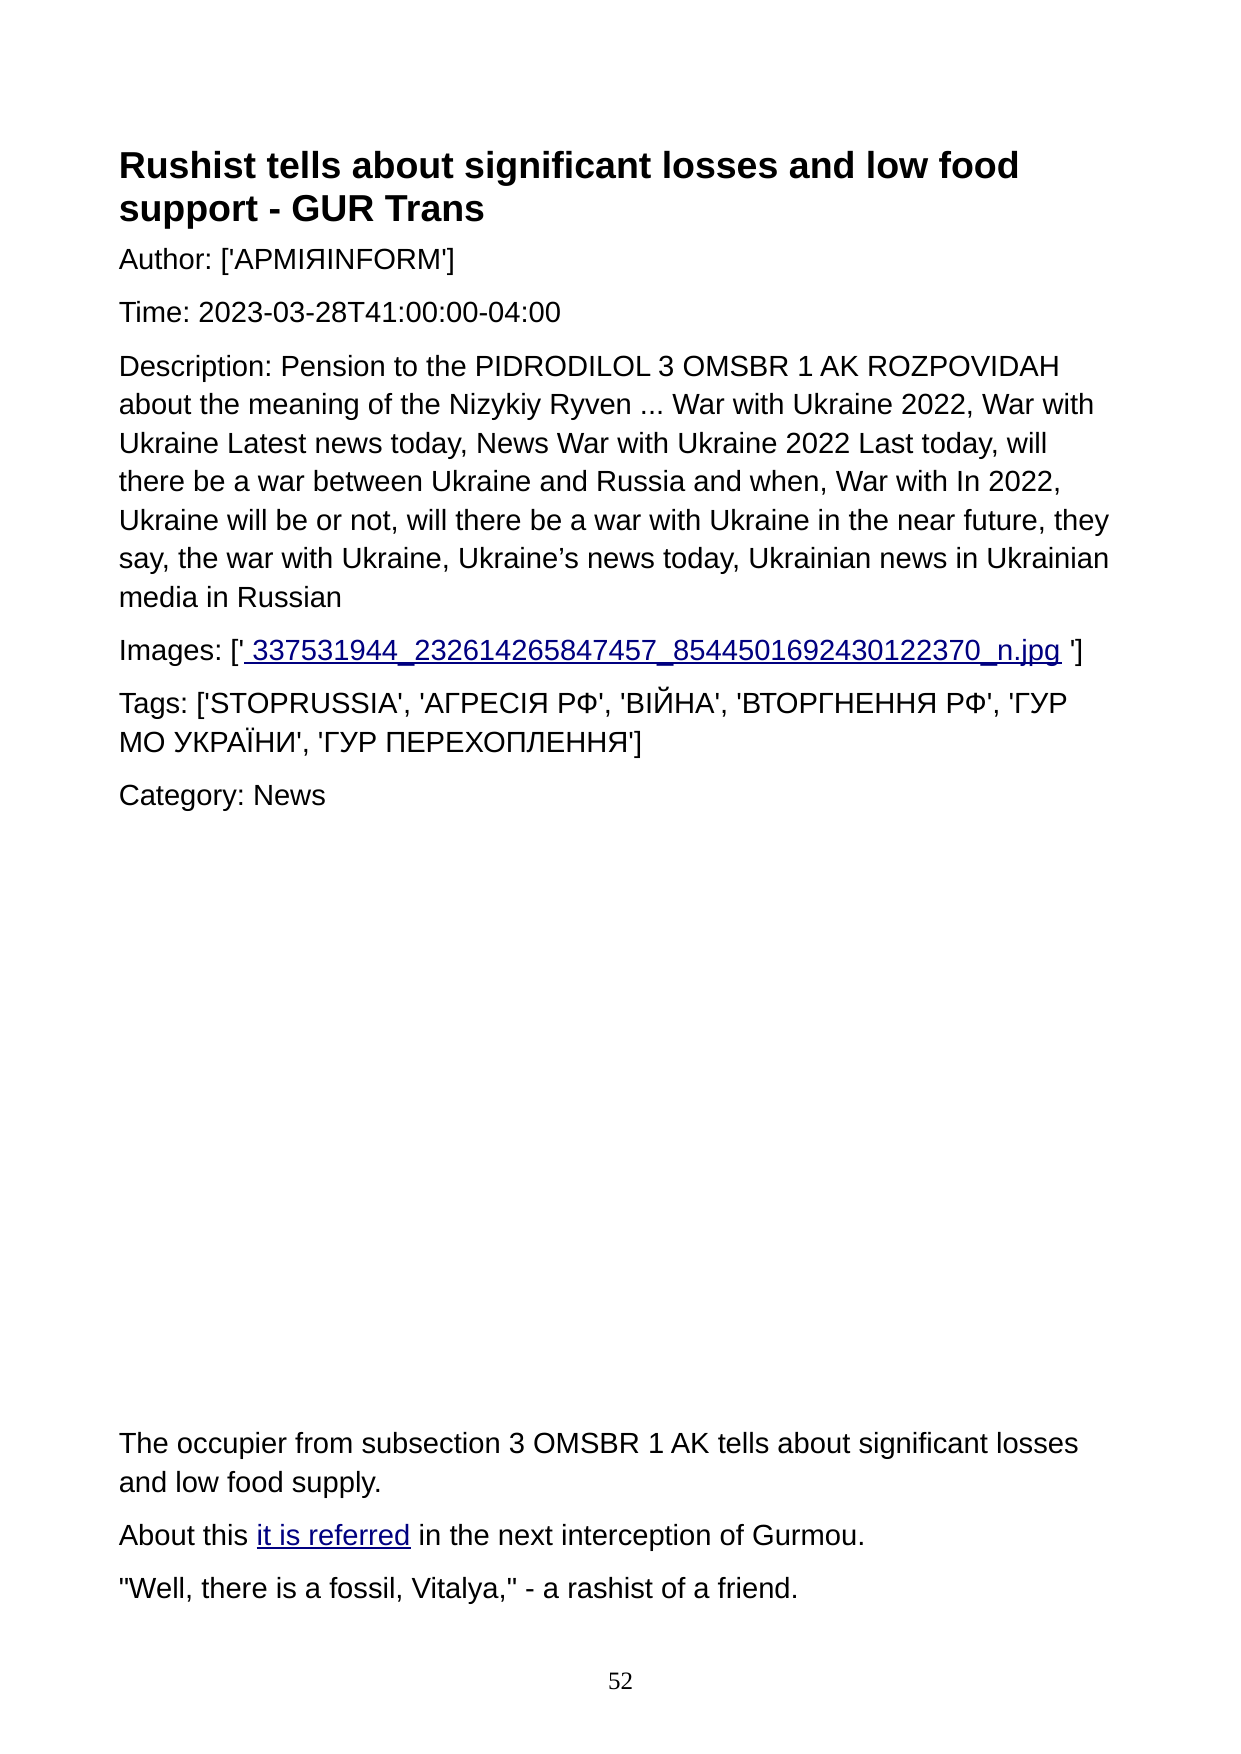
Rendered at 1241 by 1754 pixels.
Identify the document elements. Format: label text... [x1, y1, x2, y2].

subtitle Rushist tells about significant losses and low food support - GUR Trans [118, 143, 1122, 230]
text The occupier from subsection 3 OMSBR 1 AK tells about significant losses and low food supply. [118, 831, 1122, 1498]
text About this it is referred in the next interception of Gurmou. [118, 1518, 1122, 1551]
text Images: [' 337531944_232614265847457_8544501692430122370_n.jpg '] [118, 633, 1122, 666]
text Time: 2023-03-28T41:00:00-04:00 [118, 295, 1122, 329]
text Description: Pension to the PIDRODILOL 3 OMSBR 1 AK ROZPOVIDAH about the meaning of the Nizykiy Ryven ... War with Ukraine 2022, War with Ukraine Latest news today, News War with Ukraine 2022 Last today, will there be a war between Ukraine and Russia and when, War with In 2022, Ukraine will be or not, will there be a war with Ukraine in the near future, they say, the war with Ukraine, Ukraine’s news today, Ukrainian news in Ukrainian media in Russian [118, 348, 1122, 613]
text "Well, there is a fossil, Vitalya," - a rashist of a friend. [118, 1571, 1122, 1604]
text Author: ['АРМІЯINFORM'] [118, 242, 1122, 276]
text Category: News [118, 778, 1122, 811]
text Tags: ['STOPRUSSIA', 'АГРЕСІЯ РФ', 'ВІЙНА', 'ВТОРГНЕННЯ РФ', 'ГУР МО УКРАЇНИ', 'ГУР ПЕРЕХОПЛЕННЯ'] [118, 686, 1122, 758]
